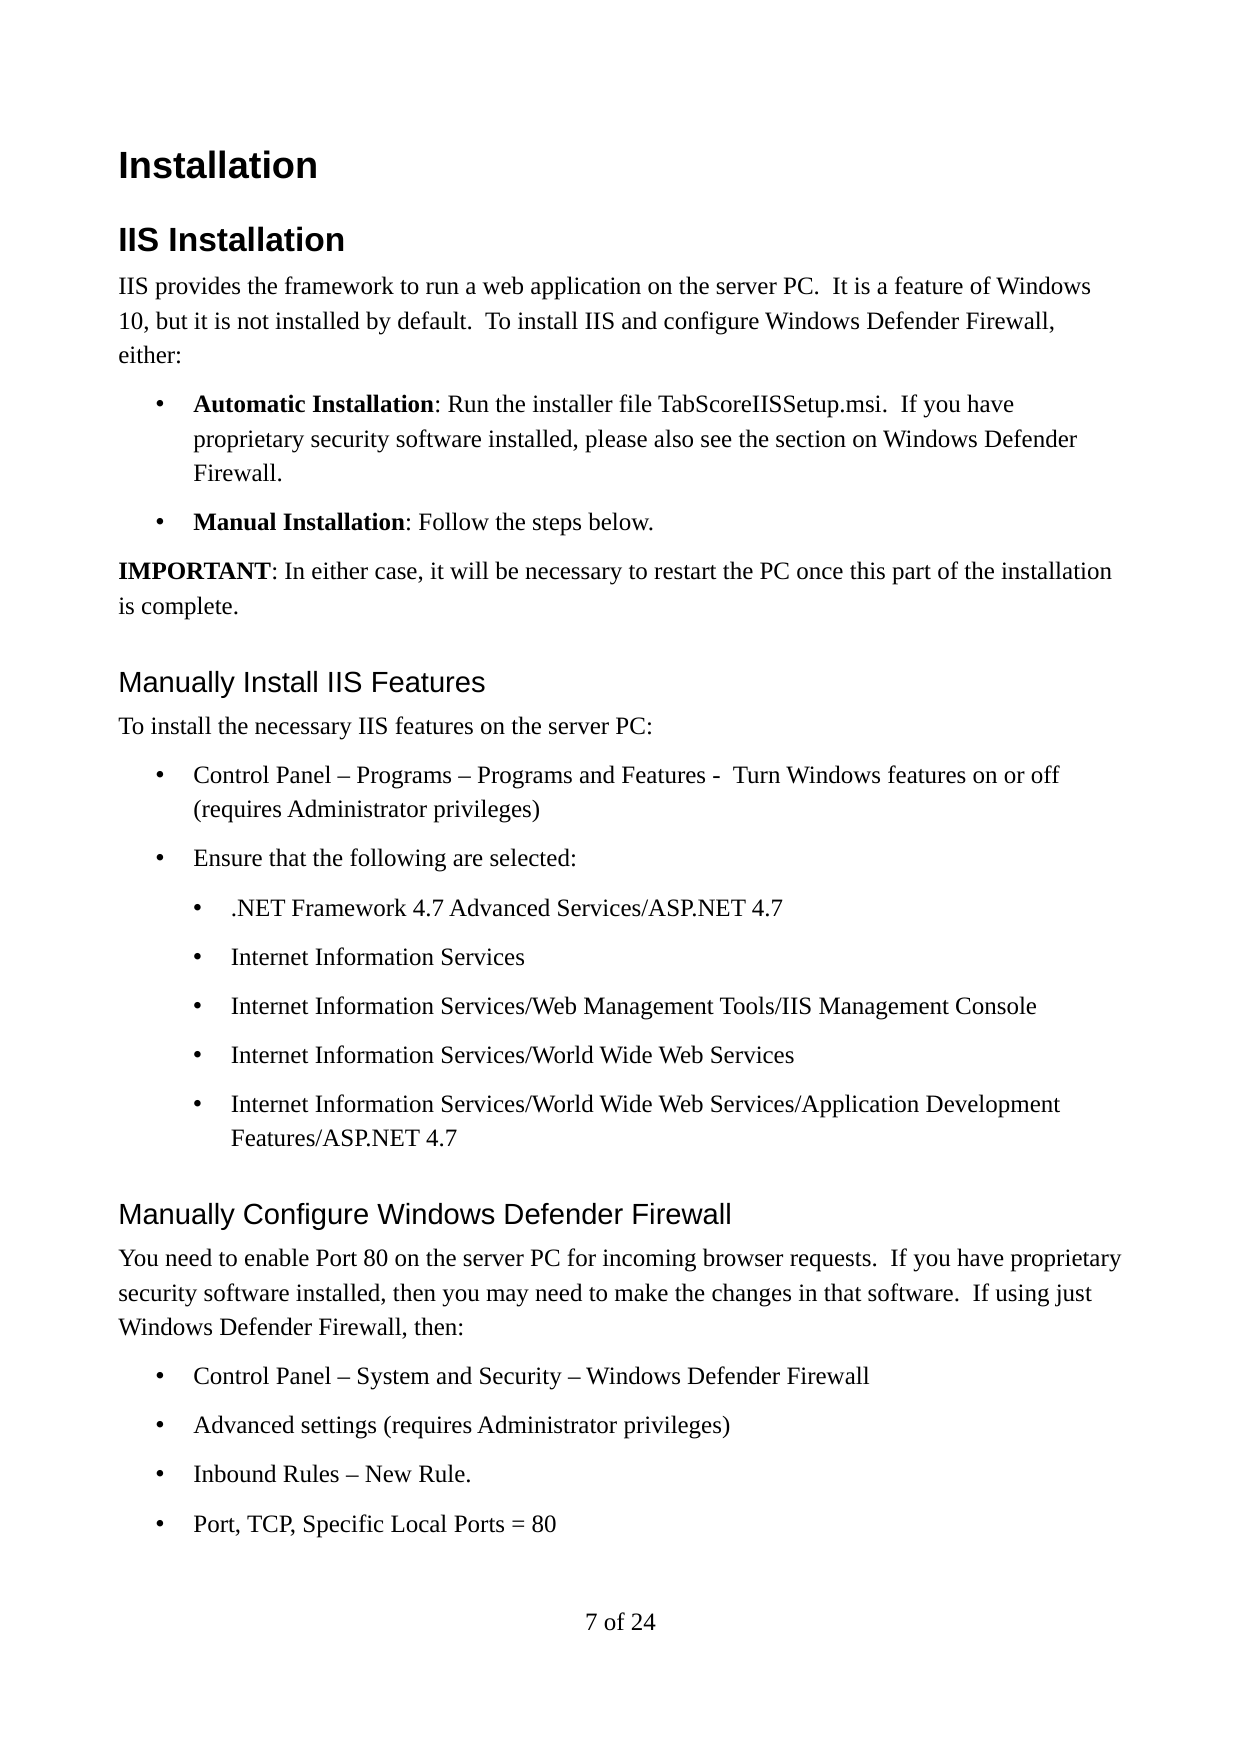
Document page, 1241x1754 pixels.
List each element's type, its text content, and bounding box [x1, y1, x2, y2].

list .NET Framework 4.7 Advanced Services/ASP.NET 4.7 [193, 893, 1122, 921]
list Internet Information Services/World Wide Web Services [193, 1040, 1122, 1068]
list Advanced settings (requires Administrator privileges) [156, 1411, 1122, 1439]
list Inbound Rules – New Rule. [156, 1459, 1122, 1488]
list Port, TCP, Specific Local Ports = 80 [156, 1509, 1122, 1537]
text To install the necessary IIS features on the server PC: [118, 711, 1122, 740]
list Internet Information Services/Web Management Tools/IIS Management Console [193, 991, 1122, 1019]
subtitle Installation [118, 143, 1122, 187]
text You need to enable Port 80 on the server PC for incoming browser requests. If you have proprietary security software installed, then you may need to make the changes in that software. If using just Windows Defender Firewall, then: [118, 1243, 1122, 1341]
text IMPORTANT: In either case, it will be necessary to restart the PC once this part of the installation is complete. [118, 556, 1122, 619]
text IIS provides the framework to run a web application on the server PC. It is a feature of Windows 10, but it is not installed by default. To install IIS and configure Windows Defender Firewall, either: [118, 271, 1122, 369]
subtitle Manually Install IIS Features [118, 665, 1122, 698]
list Internet Information Services [193, 942, 1122, 970]
list Manual Installation: Follow the steps below. [156, 507, 1122, 536]
list Automatic Installation: Run the installer file TabScoreIISSetup.msi. If you have proprietary security software installed, please also see the section on Windows Defender Firewall. [156, 389, 1122, 487]
subtitle Manually Configure Windows Defender Firewall [118, 1197, 1122, 1231]
list Control Panel – Programs – Programs and Features - Turn Windows features on or off (requires Administrator privileges) [156, 760, 1122, 823]
list Internet Information Services/World Wide Web Services/Application Development Features/ASP.NET 4.7 [193, 1089, 1122, 1152]
list Ensure that the following are selected: [156, 843, 1122, 872]
subtitle IIS Installation [118, 220, 1122, 259]
list Control Panel – System and Security – Windows Defender Firewall [156, 1361, 1122, 1390]
